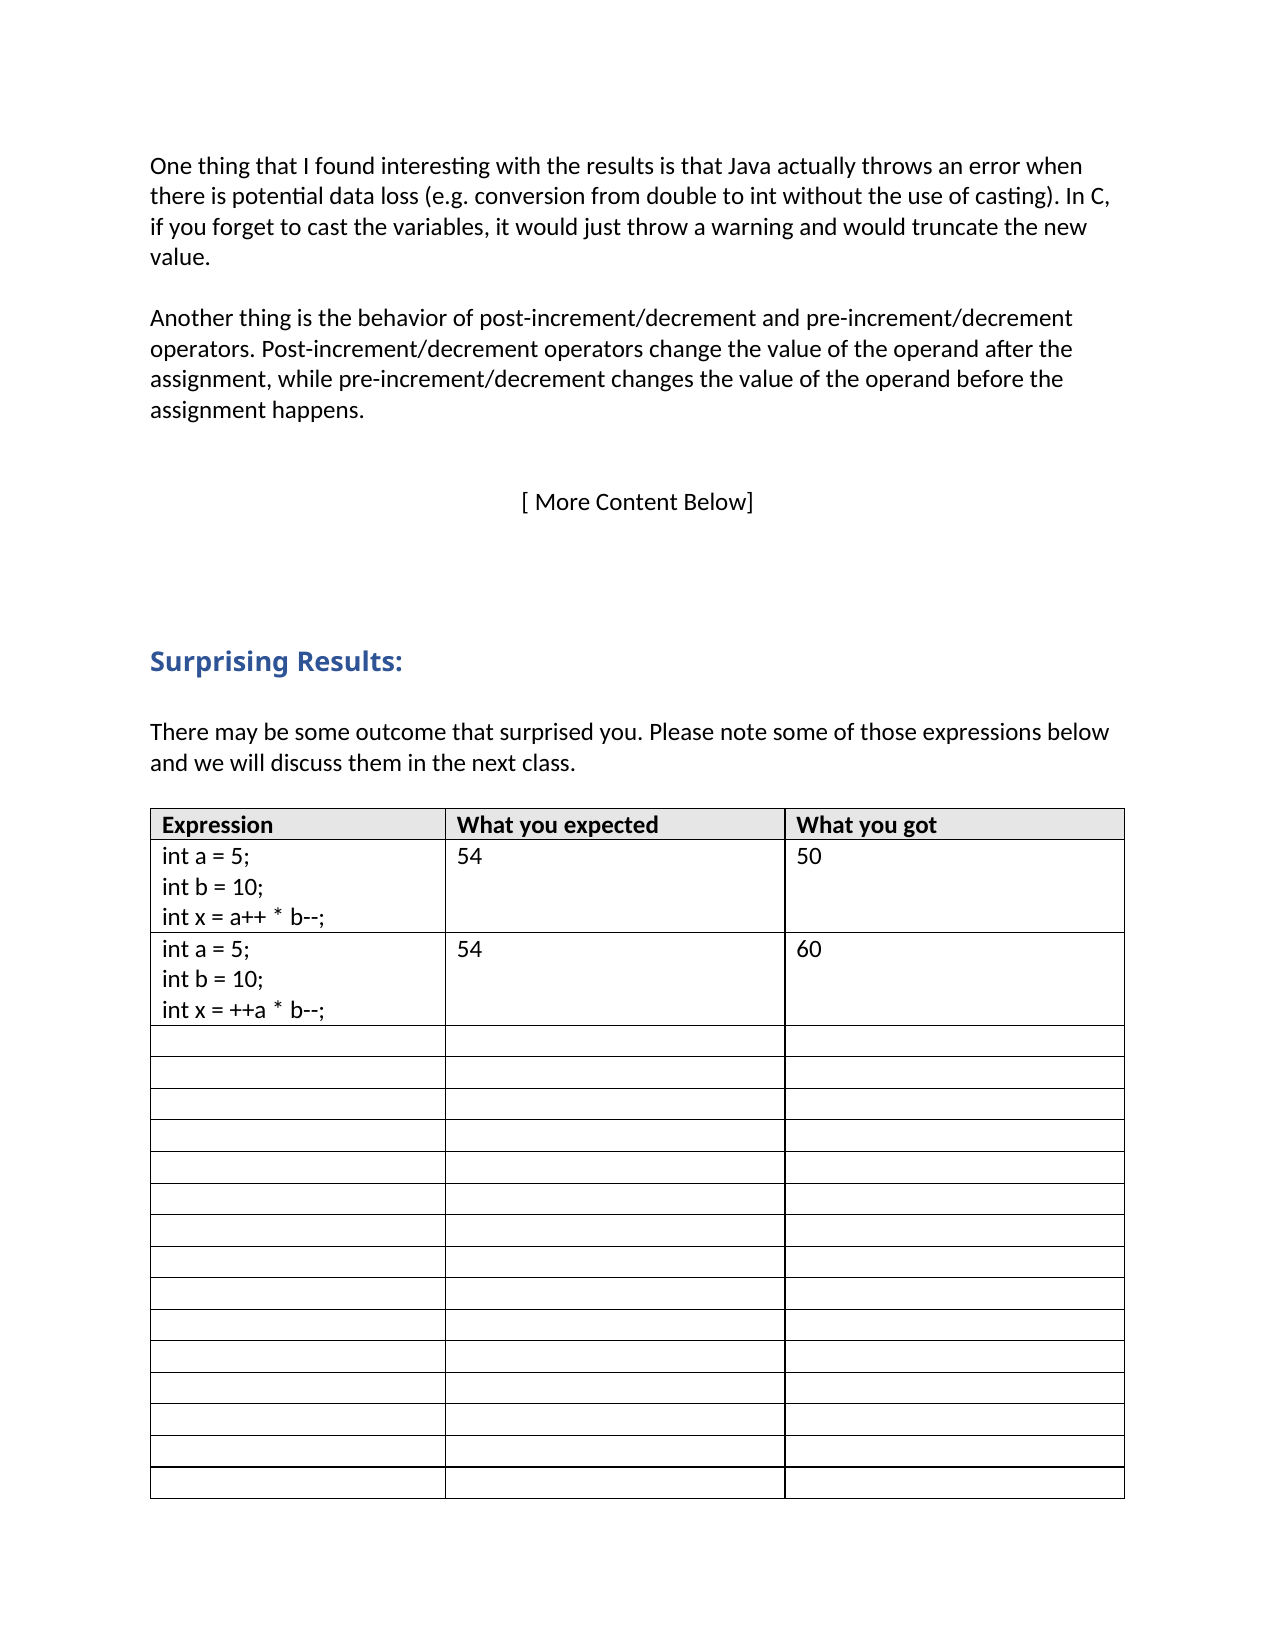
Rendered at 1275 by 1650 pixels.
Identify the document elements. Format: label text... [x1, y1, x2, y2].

table_header What you got [786, 809, 1124, 839]
table_cell [786, 1089, 1124, 1119]
table_cell [446, 1247, 784, 1277]
table_cell [446, 1436, 784, 1466]
table_cell [786, 1184, 1124, 1214]
table_cell [786, 1373, 1124, 1403]
table_cell [446, 1278, 784, 1309]
table_cell [151, 1152, 445, 1182]
table_cell [151, 1247, 445, 1277]
table_cell [786, 1341, 1124, 1372]
table_cell [446, 1468, 784, 1498]
table_cell [151, 1278, 445, 1309]
table_cell [786, 1152, 1124, 1182]
table_cell [446, 1215, 784, 1246]
table_cell [151, 1215, 445, 1246]
table_cell 60 [786, 933, 1124, 1024]
table_cell [786, 1278, 1124, 1309]
table_cell [786, 1468, 1124, 1498]
table_cell [151, 1184, 445, 1214]
table_cell [151, 1373, 445, 1403]
text [ More Content Below] [150, 486, 1125, 516]
table_cell [446, 1152, 784, 1182]
table_cell [151, 1089, 445, 1119]
table_cell [446, 1089, 784, 1119]
table_cell [786, 1057, 1124, 1088]
table_cell [446, 1404, 784, 1435]
text Another thing is the behavior of post-increment/decrement and pre-increment/decrement operators. Post-increment/decrement operators change the value of the operand after the assignment, while pre-increment/decrement changes the value of the operand before the assignment happens. [150, 303, 1125, 425]
table_cell [786, 1404, 1124, 1435]
table_cell [151, 1404, 445, 1435]
table_cell 54 [446, 933, 784, 1024]
table_cell [151, 1341, 445, 1372]
table_cell [786, 1026, 1124, 1056]
table_cell [786, 1120, 1124, 1151]
table_header Expression [151, 809, 445, 839]
table_cell int a = 5; int b = 10; int x = a++ * b--; [151, 840, 445, 932]
table_cell 50 [786, 840, 1124, 932]
text There may be some outcome that surprised you. Please note some of those expressions below and we will discuss them in the next class. [150, 716, 1125, 777]
table_cell [786, 1436, 1124, 1466]
table_cell [151, 1026, 445, 1056]
table_cell [786, 1310, 1124, 1340]
table_cell 54 [446, 840, 784, 932]
subtitle Surprising Results: [150, 642, 1125, 716]
table_cell [151, 1120, 445, 1151]
table_cell [446, 1373, 784, 1403]
table_cell [446, 1310, 784, 1340]
table_cell [151, 1310, 445, 1340]
table_cell [786, 1247, 1124, 1277]
text One thing that I found interesting with the results is that Java actually throws an error when there is potential data loss (e.g. conversion from double to int without the use of casting). In C, if you forget to cast the variables, it would just throw a warning and would truncate the new value. [150, 150, 1125, 272]
table_cell [446, 1184, 784, 1214]
table_header What you expected [446, 809, 784, 839]
table_cell [446, 1341, 784, 1372]
table_cell [446, 1026, 784, 1056]
table_cell [151, 1436, 445, 1466]
table_cell [446, 1057, 784, 1088]
table_cell [151, 1057, 445, 1088]
table_cell [151, 1468, 445, 1498]
table_cell [446, 1120, 784, 1151]
table_cell [786, 1215, 1124, 1246]
table_cell int a = 5; int b = 10; int x = ++a * b--; [151, 933, 445, 1024]
